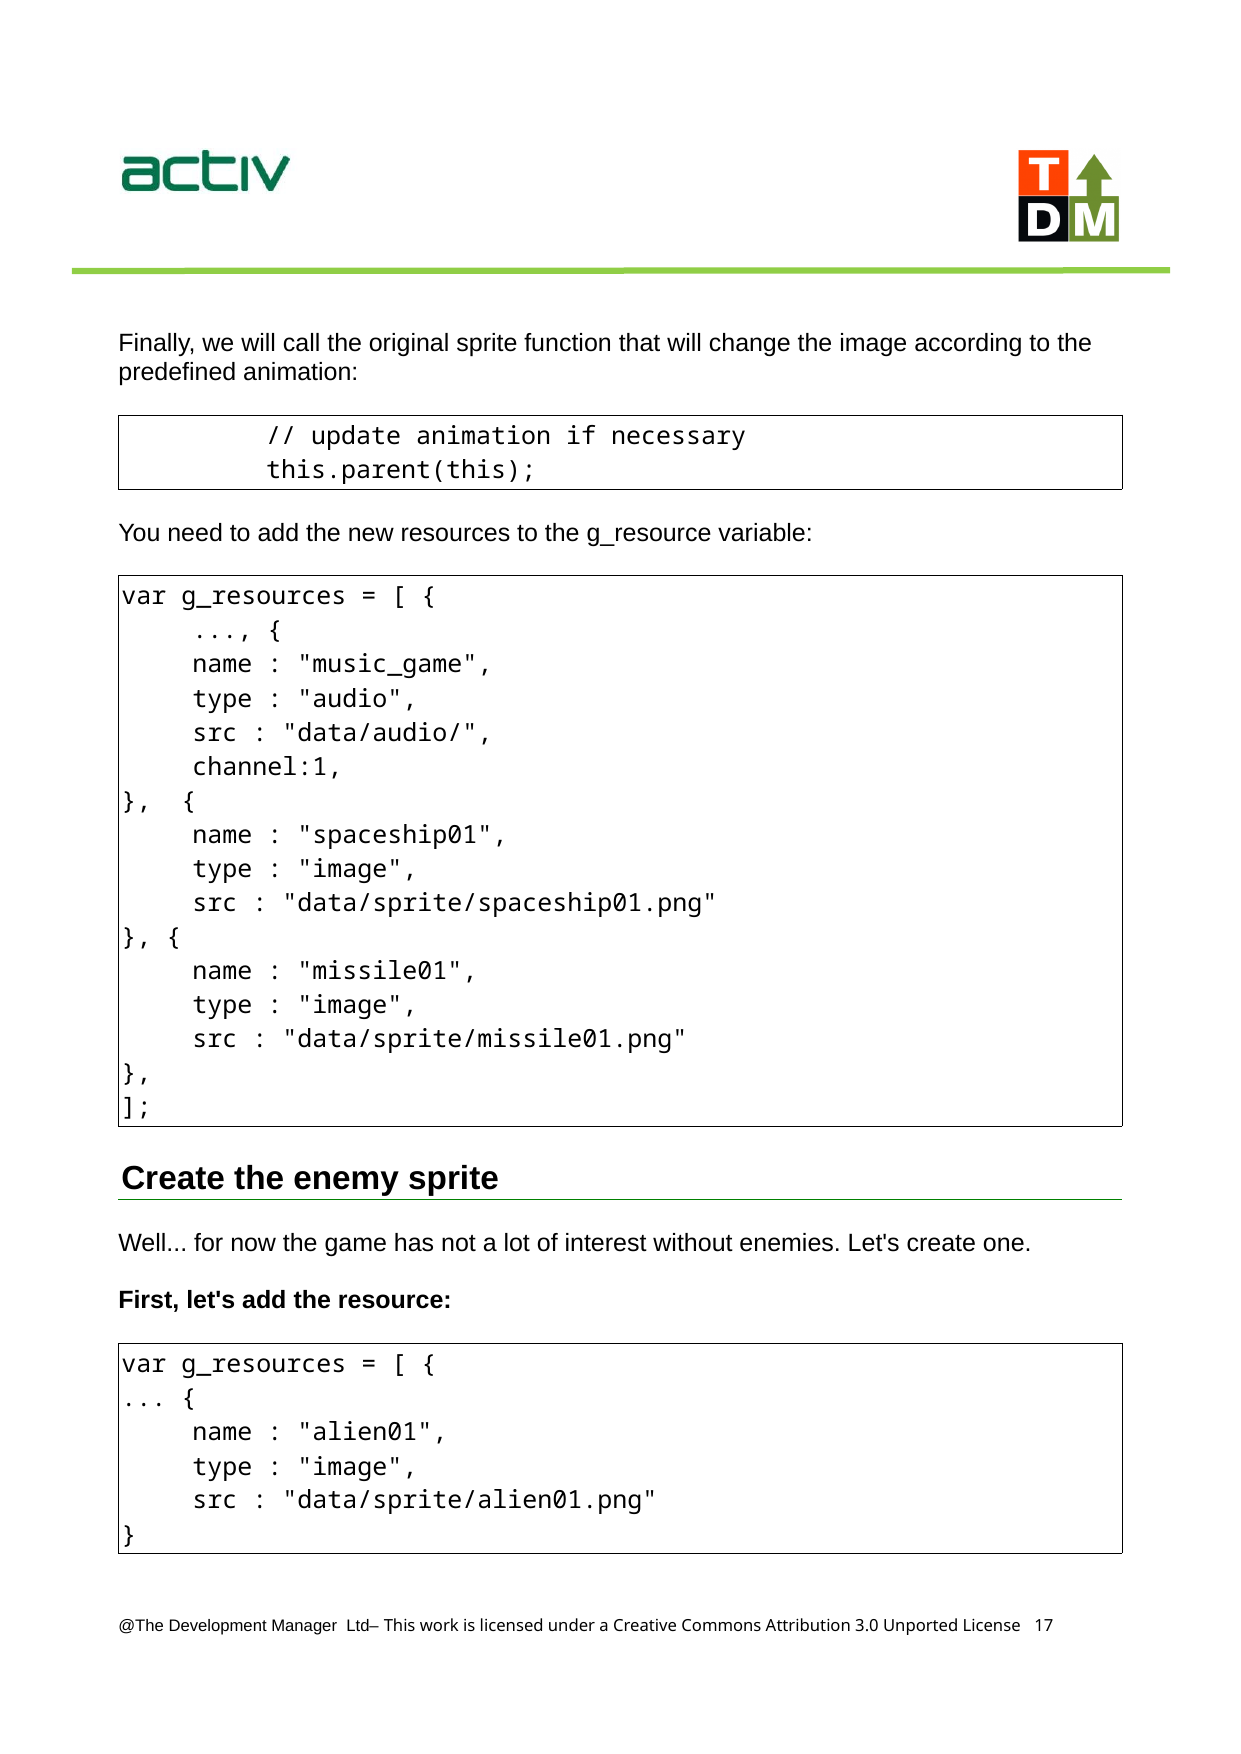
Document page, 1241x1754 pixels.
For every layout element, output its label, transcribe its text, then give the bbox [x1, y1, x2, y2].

text name : "spaceship01", [119, 813, 1122, 847]
text First, let's add the resource: [118, 1285, 1122, 1314]
text src : "data/sprite/alien01.png" [119, 1479, 1122, 1513]
text }, [119, 1052, 1122, 1086]
text Well... for now the game has not a lot of interest without enemies. Let's create one. [118, 1228, 1122, 1257]
picture [119, 148, 397, 196]
text this.parent(this); [119, 449, 1122, 489]
text type : "image", [119, 984, 1122, 1018]
text type : "image", [119, 847, 1122, 882]
picture [1016, 148, 1121, 242]
text src : "data/sprite/missile01.png" [119, 1018, 1122, 1052]
text ..., { [119, 609, 1122, 643]
text }, { [119, 916, 1122, 950]
text type : "audio", [119, 677, 1122, 711]
text ... { [119, 1377, 1122, 1411]
text ]; [119, 1086, 1122, 1126]
text } [119, 1513, 1122, 1553]
text var g_resources = [ { [119, 1344, 1122, 1377]
text name : "missile01", [119, 950, 1122, 984]
text type : "image", [119, 1445, 1122, 1479]
text src : "data/audio/", [119, 711, 1122, 745]
text channel:1, [119, 745, 1122, 779]
subtitle Create the enemy sprite [118, 1155, 1122, 1199]
text // update animation if necessary [119, 416, 1122, 449]
text var g_resources = [ { [119, 576, 1122, 609]
text You need to add the new resources to the g_resource variable: [118, 517, 1122, 546]
text }, { [119, 779, 1122, 813]
text src : "data/sprite/spaceship01.png" [119, 882, 1122, 916]
text name : "alien01", [119, 1411, 1122, 1445]
text name : "music_game", [119, 643, 1122, 677]
text Finally, we will call the original sprite function that will change the image according to the predefined animation: [118, 328, 1122, 386]
